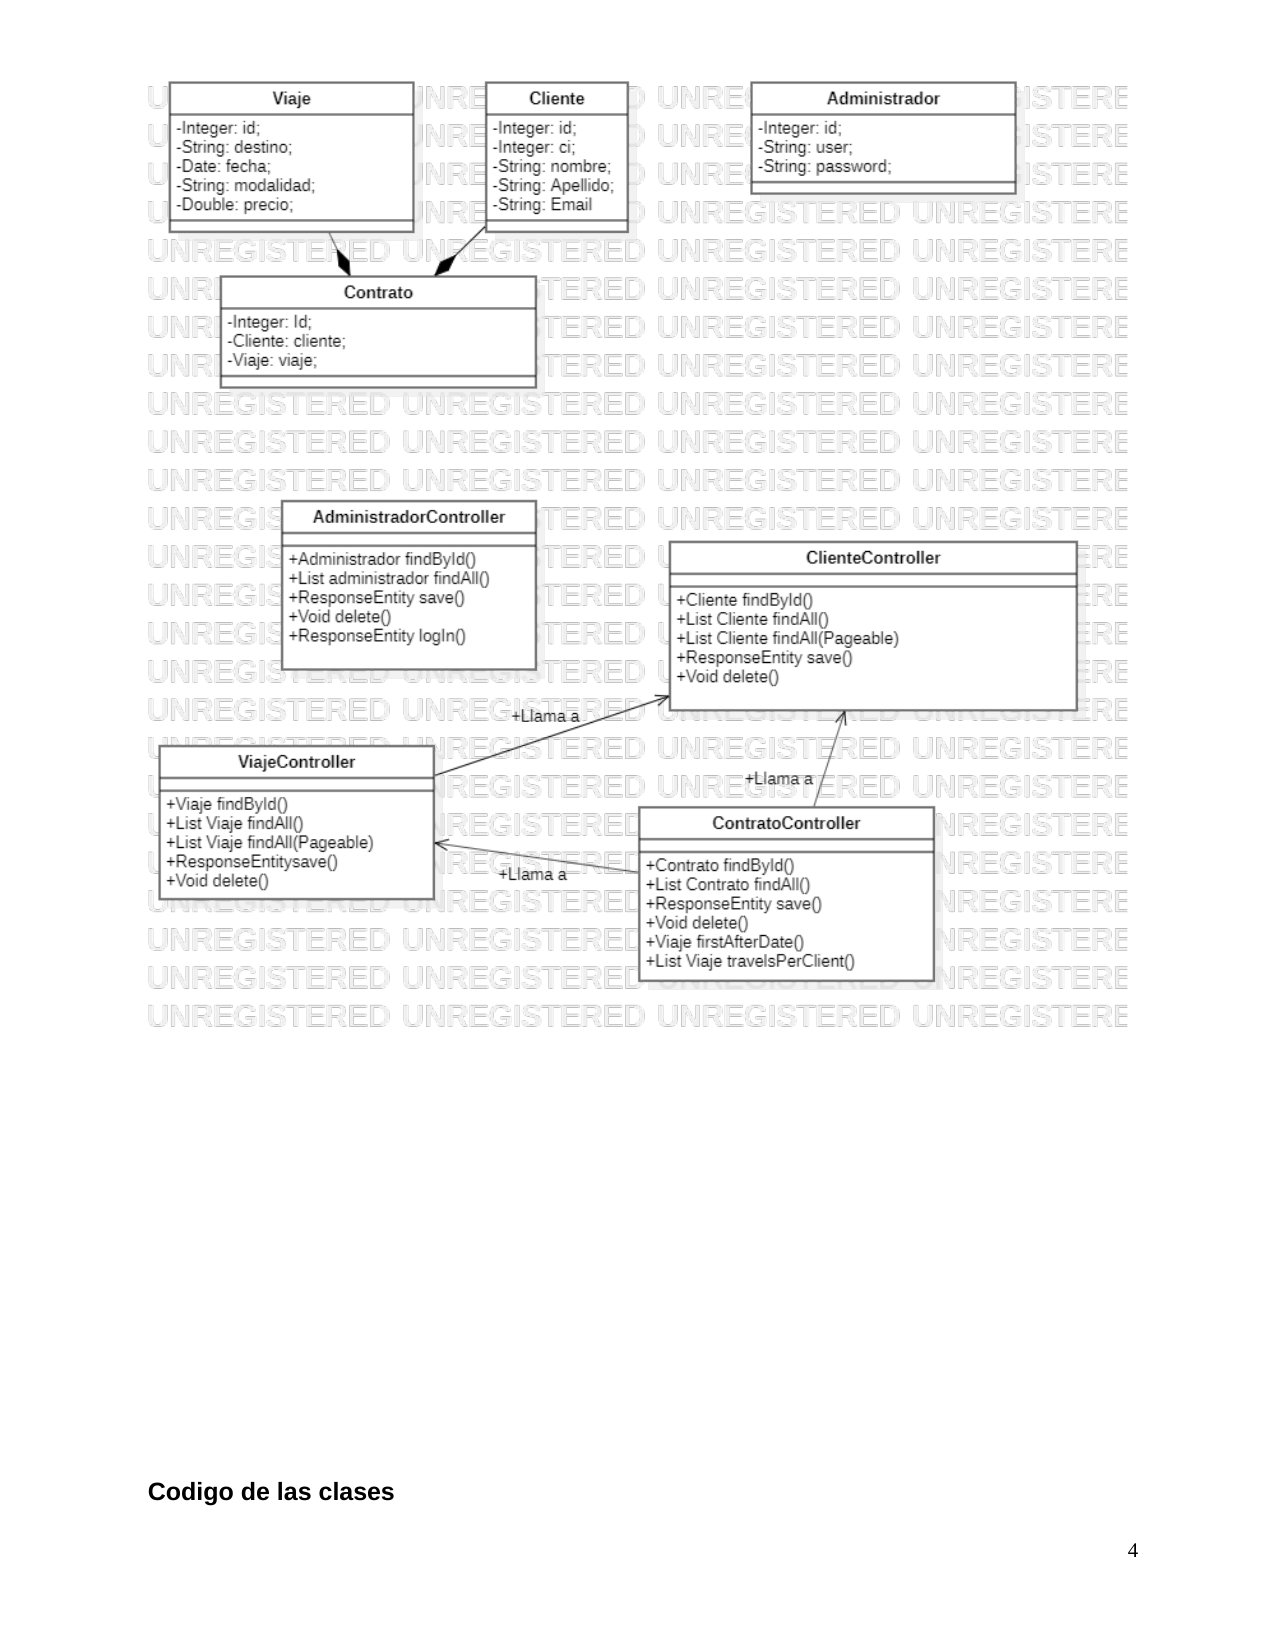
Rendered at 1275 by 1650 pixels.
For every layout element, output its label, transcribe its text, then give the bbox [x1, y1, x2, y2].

picture [147, 70, 1128, 1032]
text Codigo de las clases [148, 1477, 1127, 1506]
